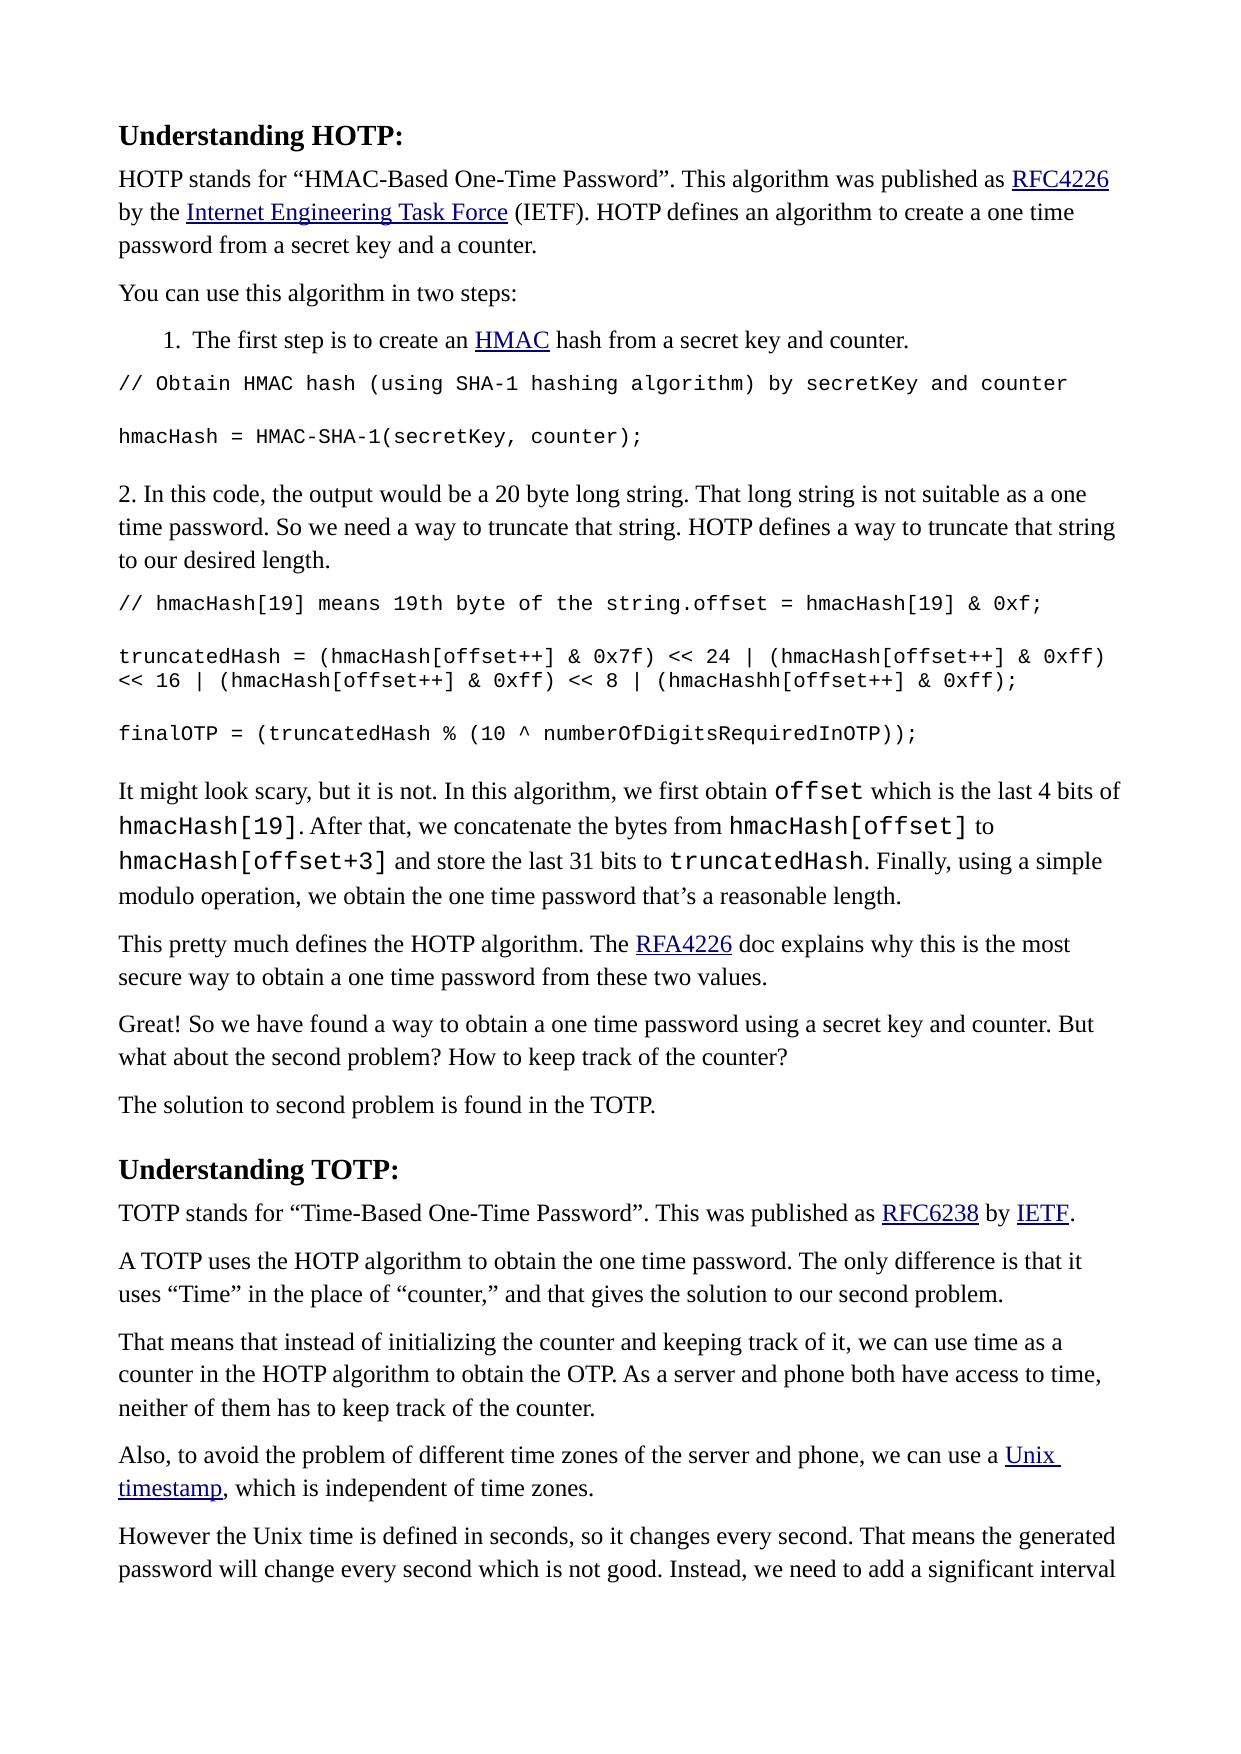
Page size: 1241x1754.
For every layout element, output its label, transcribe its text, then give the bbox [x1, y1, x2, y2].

text TOTP stands for “Time-Based One-Time Password”. This was published as RFC6238 by IETF. [118, 1198, 1122, 1227]
text This pretty much defines the HOTP algorithm. The RFA4226 doc explains why this is the most secure way to obtain a one time password from these two values. [118, 929, 1122, 991]
text The solution to second problem is found in the TOTP. [118, 1090, 1122, 1119]
text That means that instead of initializing the counter and keeping track of it, we can use time as a counter in the HOTP algorithm to obtain the OTP. As a server and phone both have access to time, neither of them has to keep track of the counter. [118, 1327, 1122, 1421]
text A TOTP uses the HOTP algorithm to obtain the one time password. The only difference is that it uses “Time” in the place of “counter,” and that gives the solution to our second problem. [118, 1246, 1122, 1308]
text hmacHash = HMAC-SHA-1(secretKey, counter); [118, 426, 1122, 450]
text Also, to avoid the problem of different time zones of the server and phone, we can use a Unix timestamp, which is independent of time zones. [118, 1440, 1122, 1502]
text // Obtain HMAC hash (using SHA-1 hashing algorithm) by secretKey and counter [118, 373, 1122, 397]
text // hmacHash[19] means 19th byte of the string.offset = hmacHash[19] & 0xf; [118, 593, 1122, 617]
text Great! So we have found a way to obtain a one time password using a secret key and counter. But what about the second problem? How to keep track of the counter? [118, 1009, 1122, 1071]
text finalOTP = (truncatedHash % (10 ^ numberOfDigitsRequiredInOTP)); [118, 723, 1122, 746]
text However the Unix time is defined in seconds, so it changes every second. That means the generated password will change every second which is not good. Instead, we need to add a significant interval [118, 1521, 1122, 1583]
text You can use this algorithm in two steps: [118, 278, 1122, 307]
text HOTP stands for “HMAC-Based One-Time Password”. This algorithm was published as RFC4226 by the Internet Engineering Task Force (IETF). HOTP defines an algorithm to create a one time password from a secret key and a counter. [118, 164, 1122, 259]
text It might look scary, but it is not. In this algorithm, we first obtain offset which is the last 4 bits of hmacHash[19]. After that, we concatenate the bytes from hmacHash[offset] to hmacHash[offset+3] and store the last 31 bits to truncatedHash. Finally, using a simple modulo operation, we obtain the one time password that’s a reasonable length. [118, 776, 1122, 910]
text truncatedHash = (hmacHash[offset++] & 0x7f) << 24 | (hmacHash[offset++] & 0xff) << 16 | (hmacHash[offset++] & 0xff) << 8 | (hmacHashh[offset++] & 0xff); [118, 646, 1122, 693]
text 2. In this code, the output would be a 20 byte long string. That long string is not suitable as a one time password. So we need a way to truncate that string. HOTP defines a way to truncate that string to our desired length. [118, 479, 1122, 574]
list The first step is to create an HMAC hash from a secret key and counter. [162, 325, 1122, 354]
subtitle Understanding HOTP: [118, 118, 1122, 152]
subtitle Understanding TOTP: [118, 1152, 1122, 1186]
